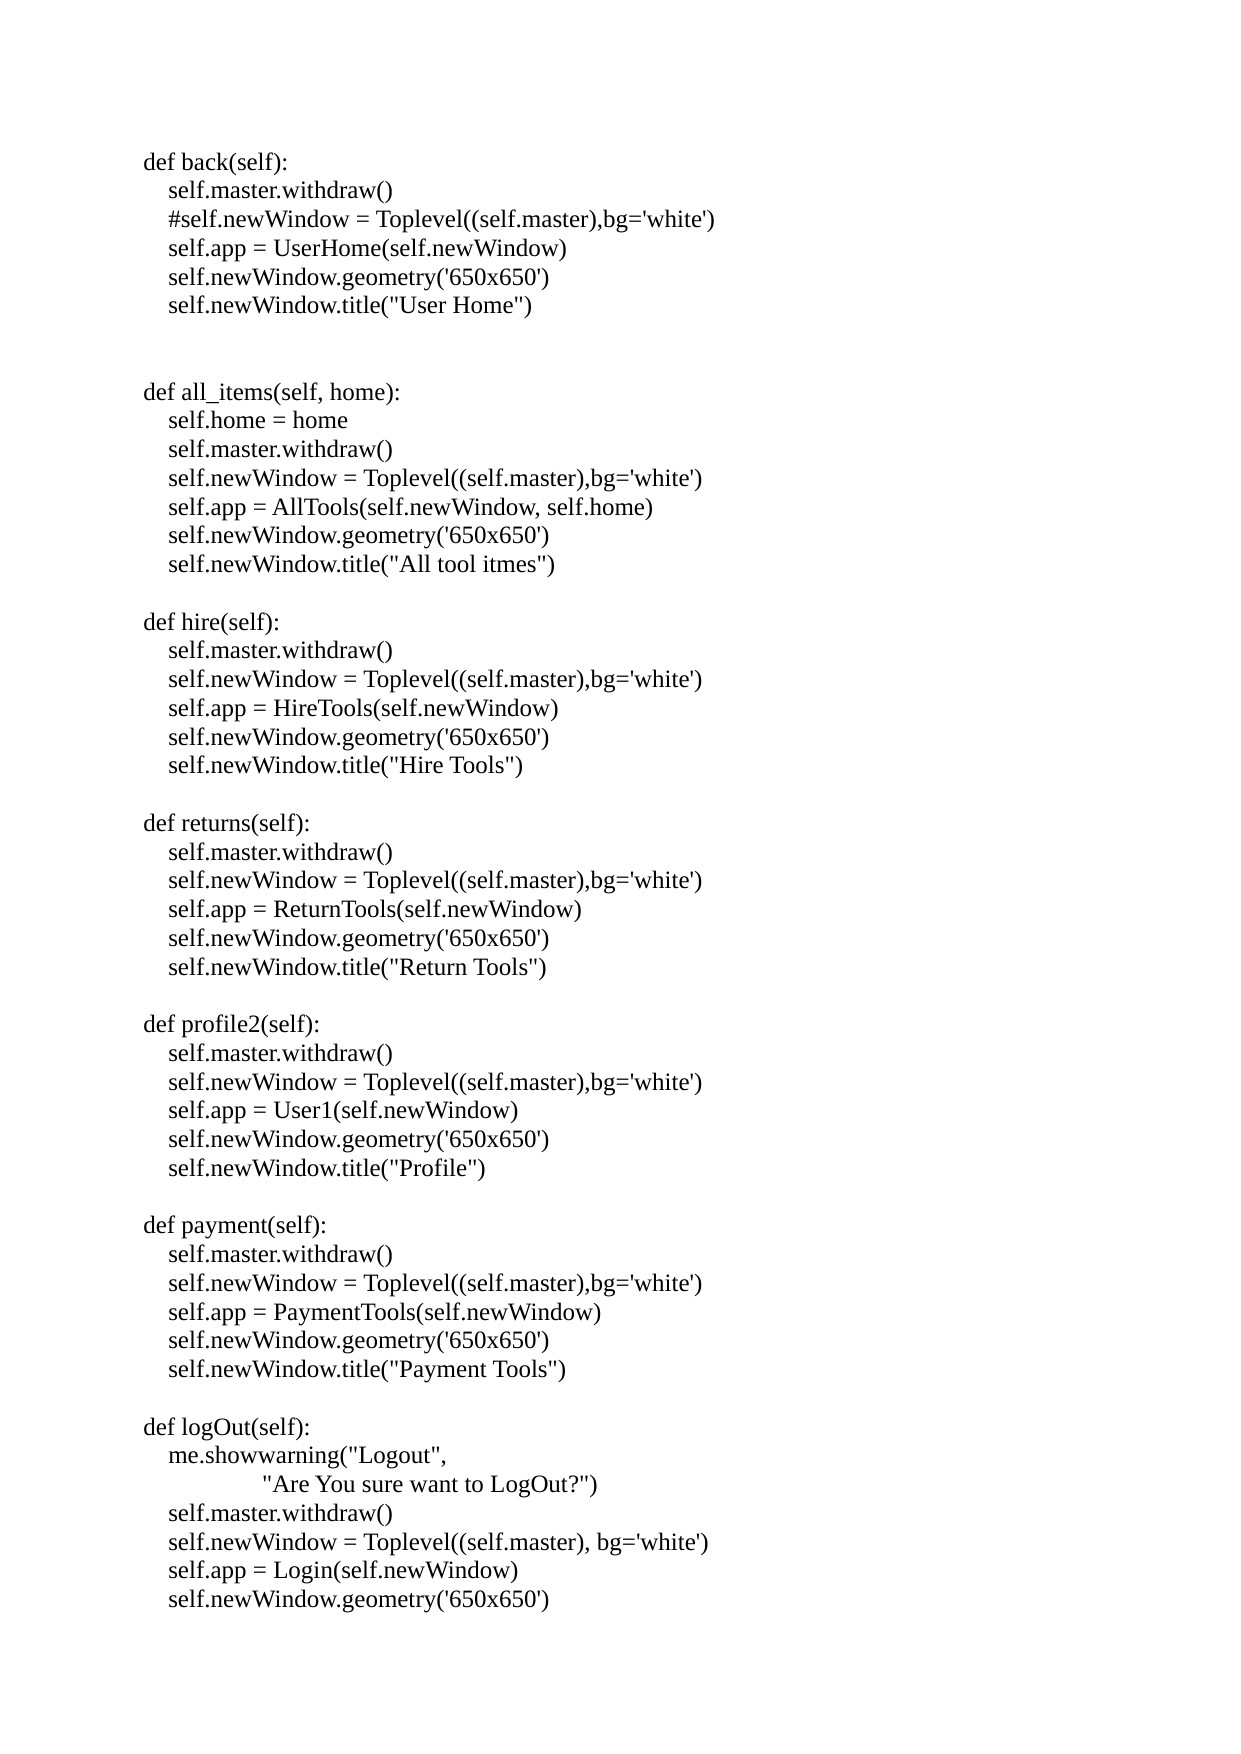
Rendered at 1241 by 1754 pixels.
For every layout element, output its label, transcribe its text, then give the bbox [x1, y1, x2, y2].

text self.master.withdraw() [118, 176, 1122, 204]
text self.app = HireTools(self.newWindow) [118, 693, 1122, 722]
text self.master.withdraw() [118, 1038, 1122, 1067]
text self.master.withdraw() [118, 636, 1122, 664]
text self.newWindow.geometry('650x650') [118, 1124, 1122, 1153]
text self.newWindow = Toplevel((self.master),bg='white') [118, 866, 1122, 894]
text self.app = Login(self.newWindow) [118, 1556, 1122, 1584]
text self.newWindow.geometry('650x650') [118, 722, 1122, 751]
text self.newWindow.geometry('650x650') [118, 262, 1122, 291]
text self.newWindow = Toplevel((self.master),bg='white') [118, 463, 1122, 492]
text self.newWindow.geometry('650x650') [118, 521, 1122, 549]
text self.newWindow.title("All tool itmes") [118, 549, 1122, 578]
text self.newWindow.geometry('650x650') [118, 1326, 1122, 1354]
text self.app = User1(self.newWindow) [118, 1096, 1122, 1124]
text self.newWindow = Toplevel((self.master),bg='white') [118, 1268, 1122, 1297]
text self.newWindow.title("Payment Tools") [118, 1354, 1122, 1383]
text self.home = home [118, 406, 1122, 434]
text self.master.withdraw() [118, 1498, 1122, 1527]
text def payment(self): [118, 1211, 1122, 1239]
text self.newWindow.title("Return Tools") [118, 952, 1122, 981]
text self.master.withdraw() [118, 1239, 1122, 1268]
text def logOut(self): [118, 1412, 1122, 1441]
text def all_items(self, home): [118, 377, 1122, 406]
text "Are You sure want to LogOut?") [118, 1469, 1122, 1498]
text self.newWindow.title("Profile") [118, 1153, 1122, 1182]
text self.app = UserHome(self.newWindow) [118, 233, 1122, 262]
text self.newWindow.title("User Home") [118, 291, 1122, 319]
text def profile2(self): [118, 1009, 1122, 1038]
text def returns(self): [118, 808, 1122, 837]
text self.newWindow.title("Hire Tools") [118, 751, 1122, 779]
text self.master.withdraw() [118, 434, 1122, 463]
text self.newWindow = Toplevel((self.master), bg='white') [118, 1527, 1122, 1556]
text def back(self): [118, 147, 1122, 176]
text self.newWindow = Toplevel((self.master),bg='white') [118, 1067, 1122, 1096]
text #self.newWindow = Toplevel((self.master),bg='white') [118, 204, 1122, 233]
text def hire(self): [118, 607, 1122, 636]
text self.newWindow.geometry('650x650') [118, 923, 1122, 952]
text me.showwarning("Logout", [118, 1441, 1122, 1469]
text self.app = ReturnTools(self.newWindow) [118, 894, 1122, 923]
text self.newWindow.geometry('650x650') [118, 1584, 1122, 1613]
text self.app = PaymentTools(self.newWindow) [118, 1297, 1122, 1326]
text self.master.withdraw() [118, 837, 1122, 866]
text self.app = AllTools(self.newWindow, self.home) [118, 492, 1122, 521]
text self.newWindow = Toplevel((self.master),bg='white') [118, 664, 1122, 693]
